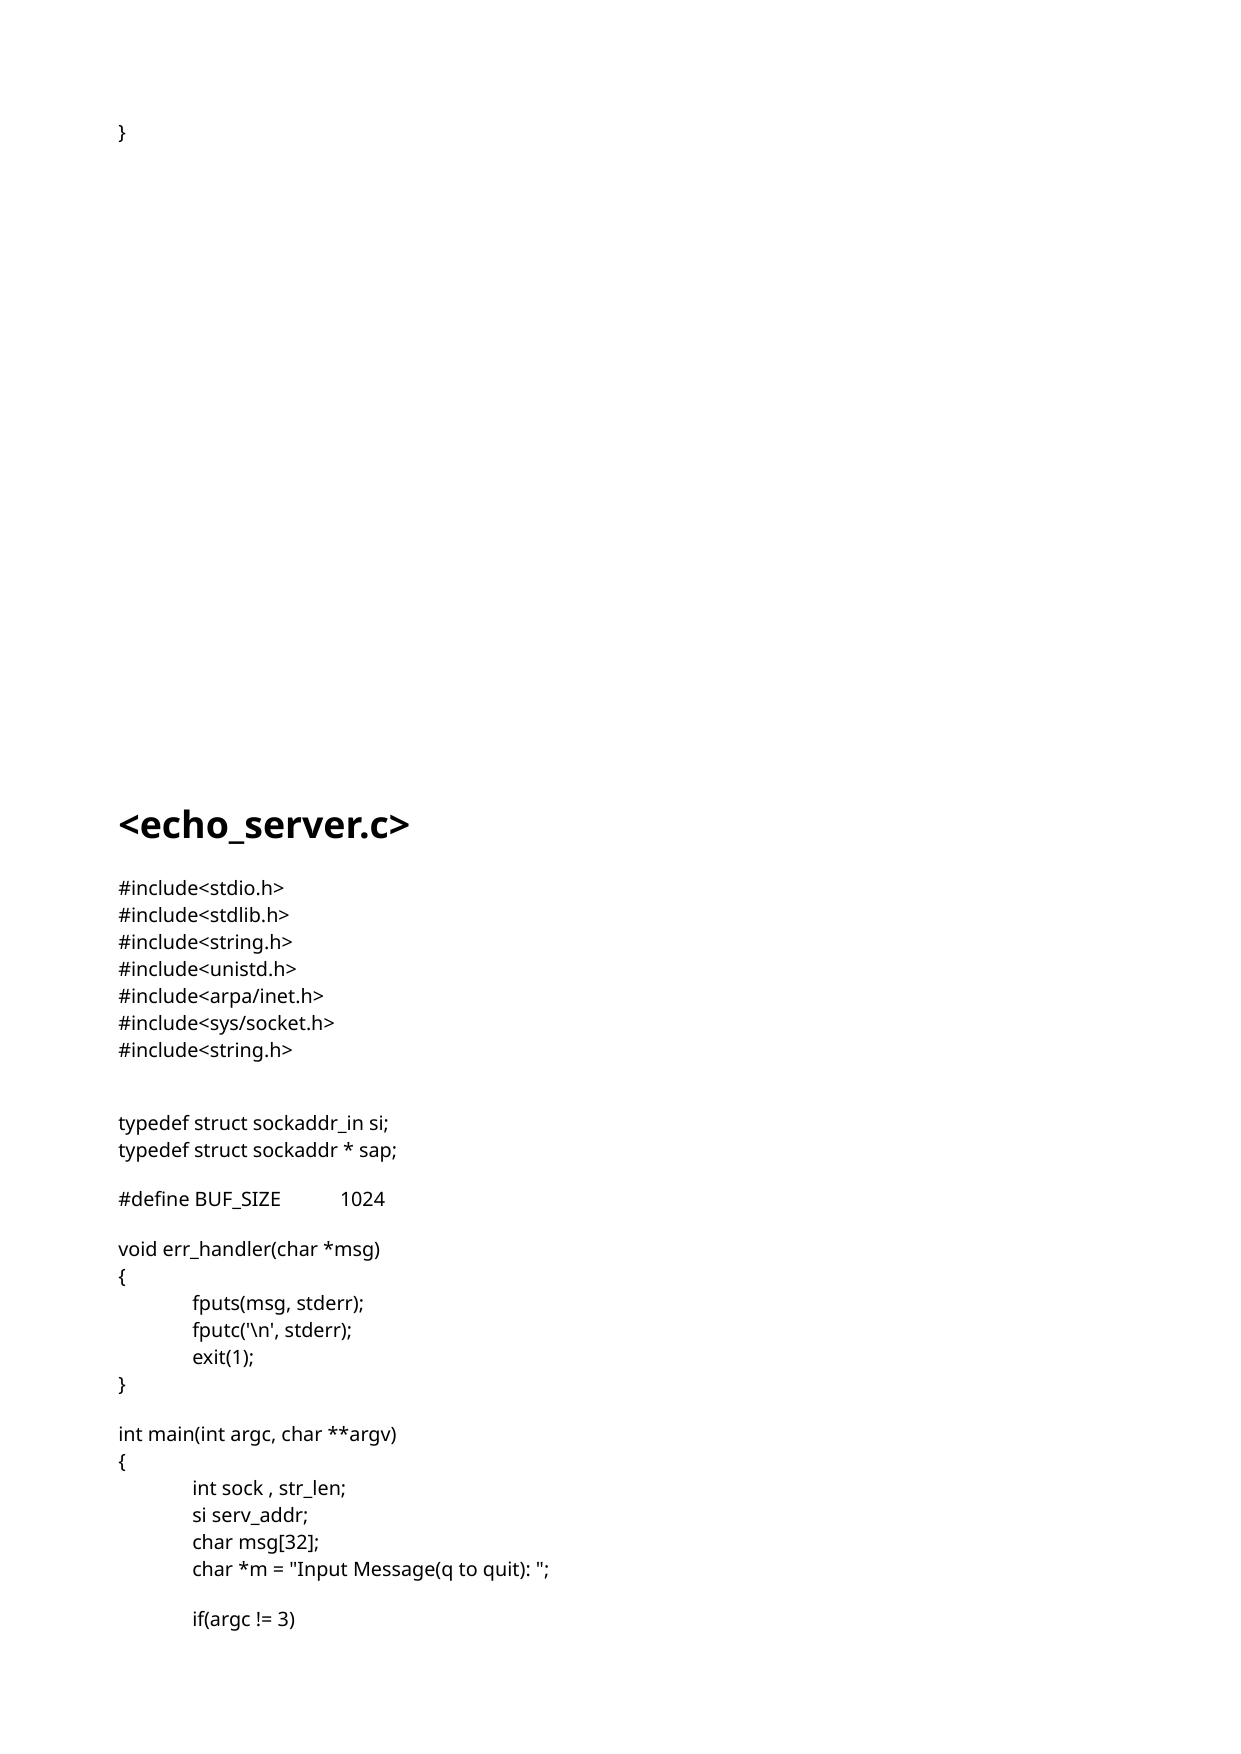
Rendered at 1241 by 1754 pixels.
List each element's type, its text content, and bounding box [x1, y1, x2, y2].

text #define BUF_SIZE 1024 [118, 1186, 1122, 1213]
text #include<stdlib.h> [118, 901, 1122, 928]
text typedef struct sockaddr * sap; [118, 1136, 1122, 1163]
text void err_handler(char *msg) [118, 1235, 1122, 1262]
text fputc('\n', stderr); [118, 1316, 1122, 1343]
text fputs(msg, stderr); [118, 1289, 1122, 1316]
text #include<arpa/inet.h> [118, 982, 1122, 1009]
text { [118, 1262, 1122, 1289]
text typedef struct sockaddr_in si; [118, 1109, 1122, 1136]
text } [118, 118, 1122, 145]
text char *m = "Input Message(q to quit): "; [118, 1555, 1122, 1582]
text char msg[32]; [118, 1528, 1122, 1555]
text { [118, 1447, 1122, 1474]
text si serv_addr; [118, 1501, 1122, 1528]
text int sock , str_len; [118, 1474, 1122, 1501]
text #include<string.h> [118, 1036, 1122, 1063]
text <echo_server.c> [118, 798, 1122, 849]
text } [118, 1370, 1122, 1397]
text if(argc != 3) [118, 1605, 1122, 1632]
text #include<string.h> [118, 928, 1122, 955]
text #include<sys/socket.h> [118, 1009, 1122, 1036]
text #include<stdio.h> [118, 874, 1122, 901]
text int main(int argc, char **argv) [118, 1420, 1122, 1447]
text exit(1); [118, 1343, 1122, 1370]
text #include<unistd.h> [118, 955, 1122, 982]
